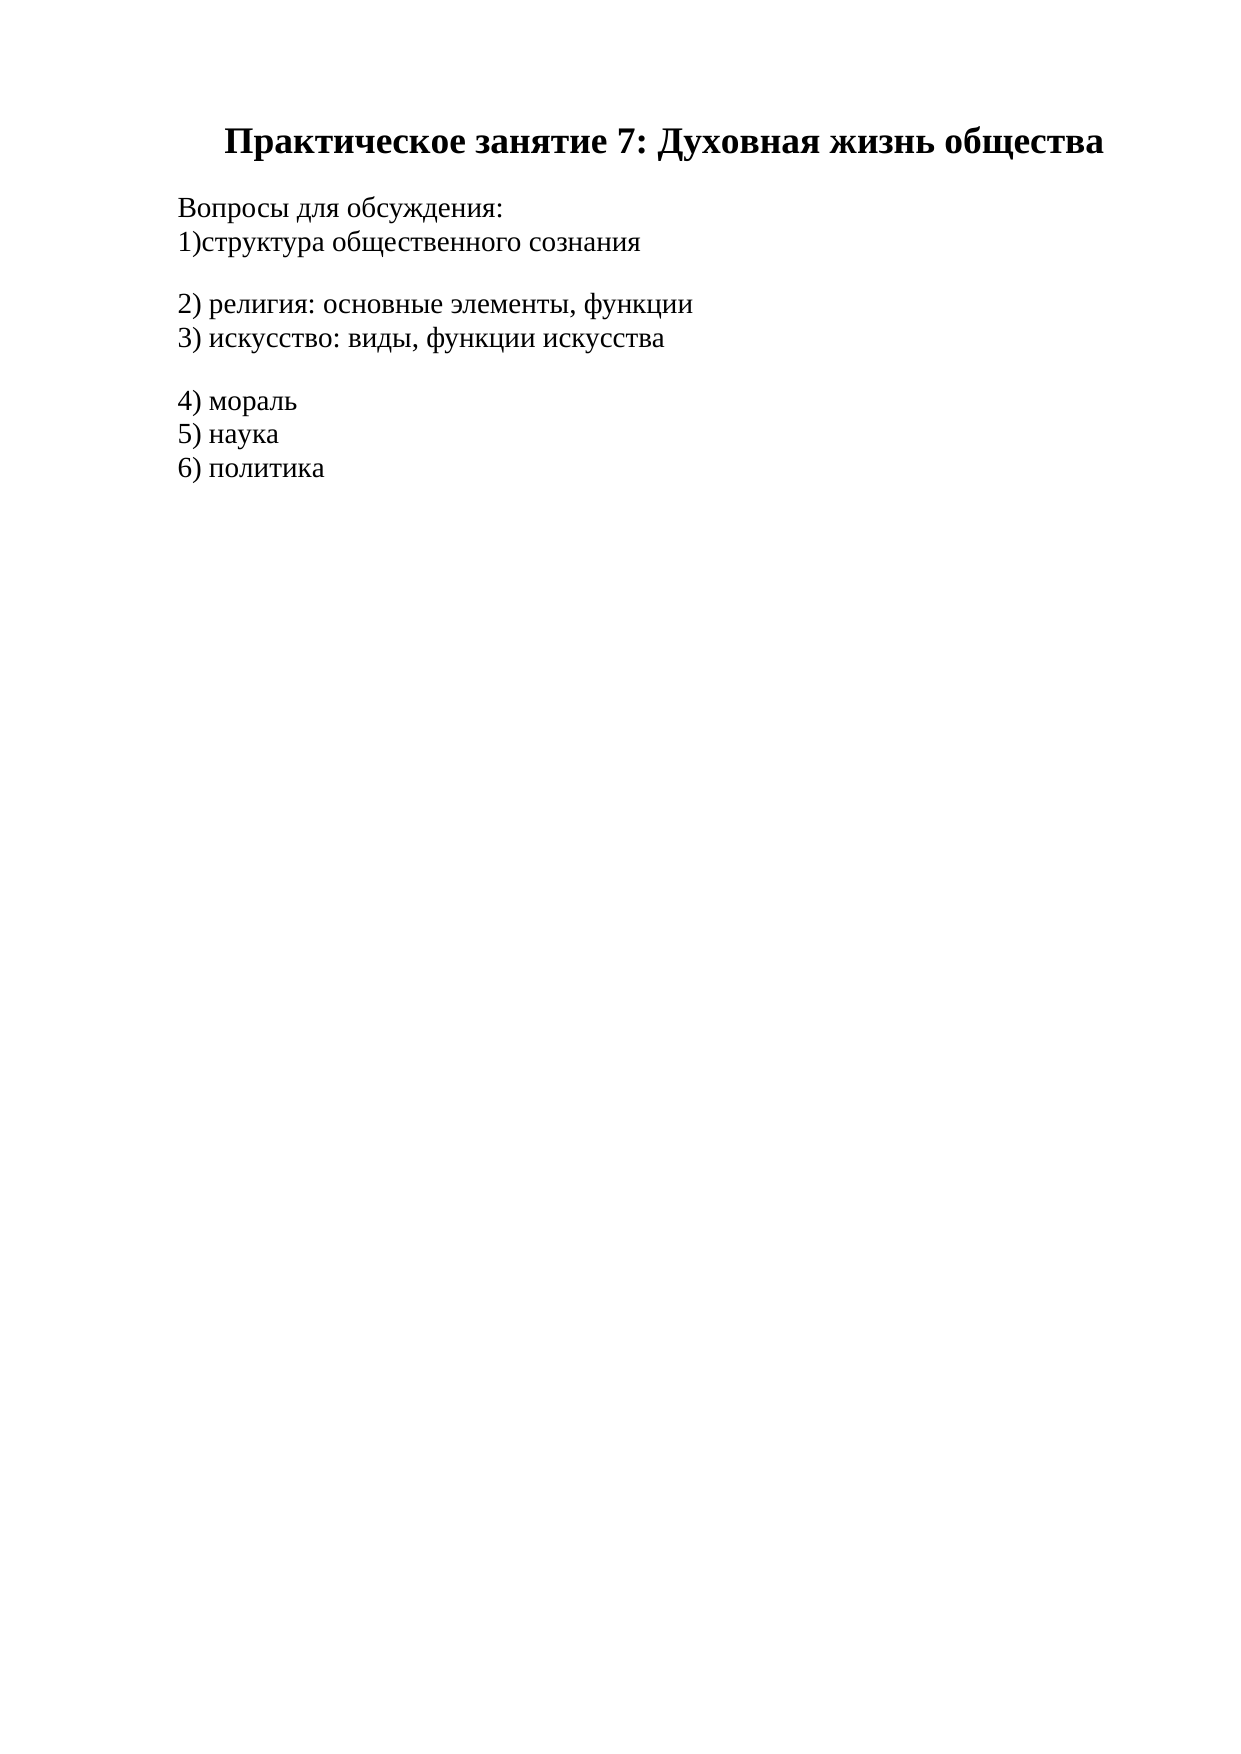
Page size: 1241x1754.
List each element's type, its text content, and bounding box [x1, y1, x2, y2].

subtitle 2) религия: основные элементы, функции 3) искусство: виды, функции искусства [177, 287, 1152, 354]
subtitle Практическое занятие 7: Духовная жизнь общества [177, 118, 1152, 161]
text 5) наука [177, 416, 1152, 450]
text 4) мораль [177, 383, 1152, 416]
text 6) политика [177, 450, 1152, 483]
subtitle Вопросы для обсуждения: 1)структура общественного сознания [177, 190, 1152, 257]
